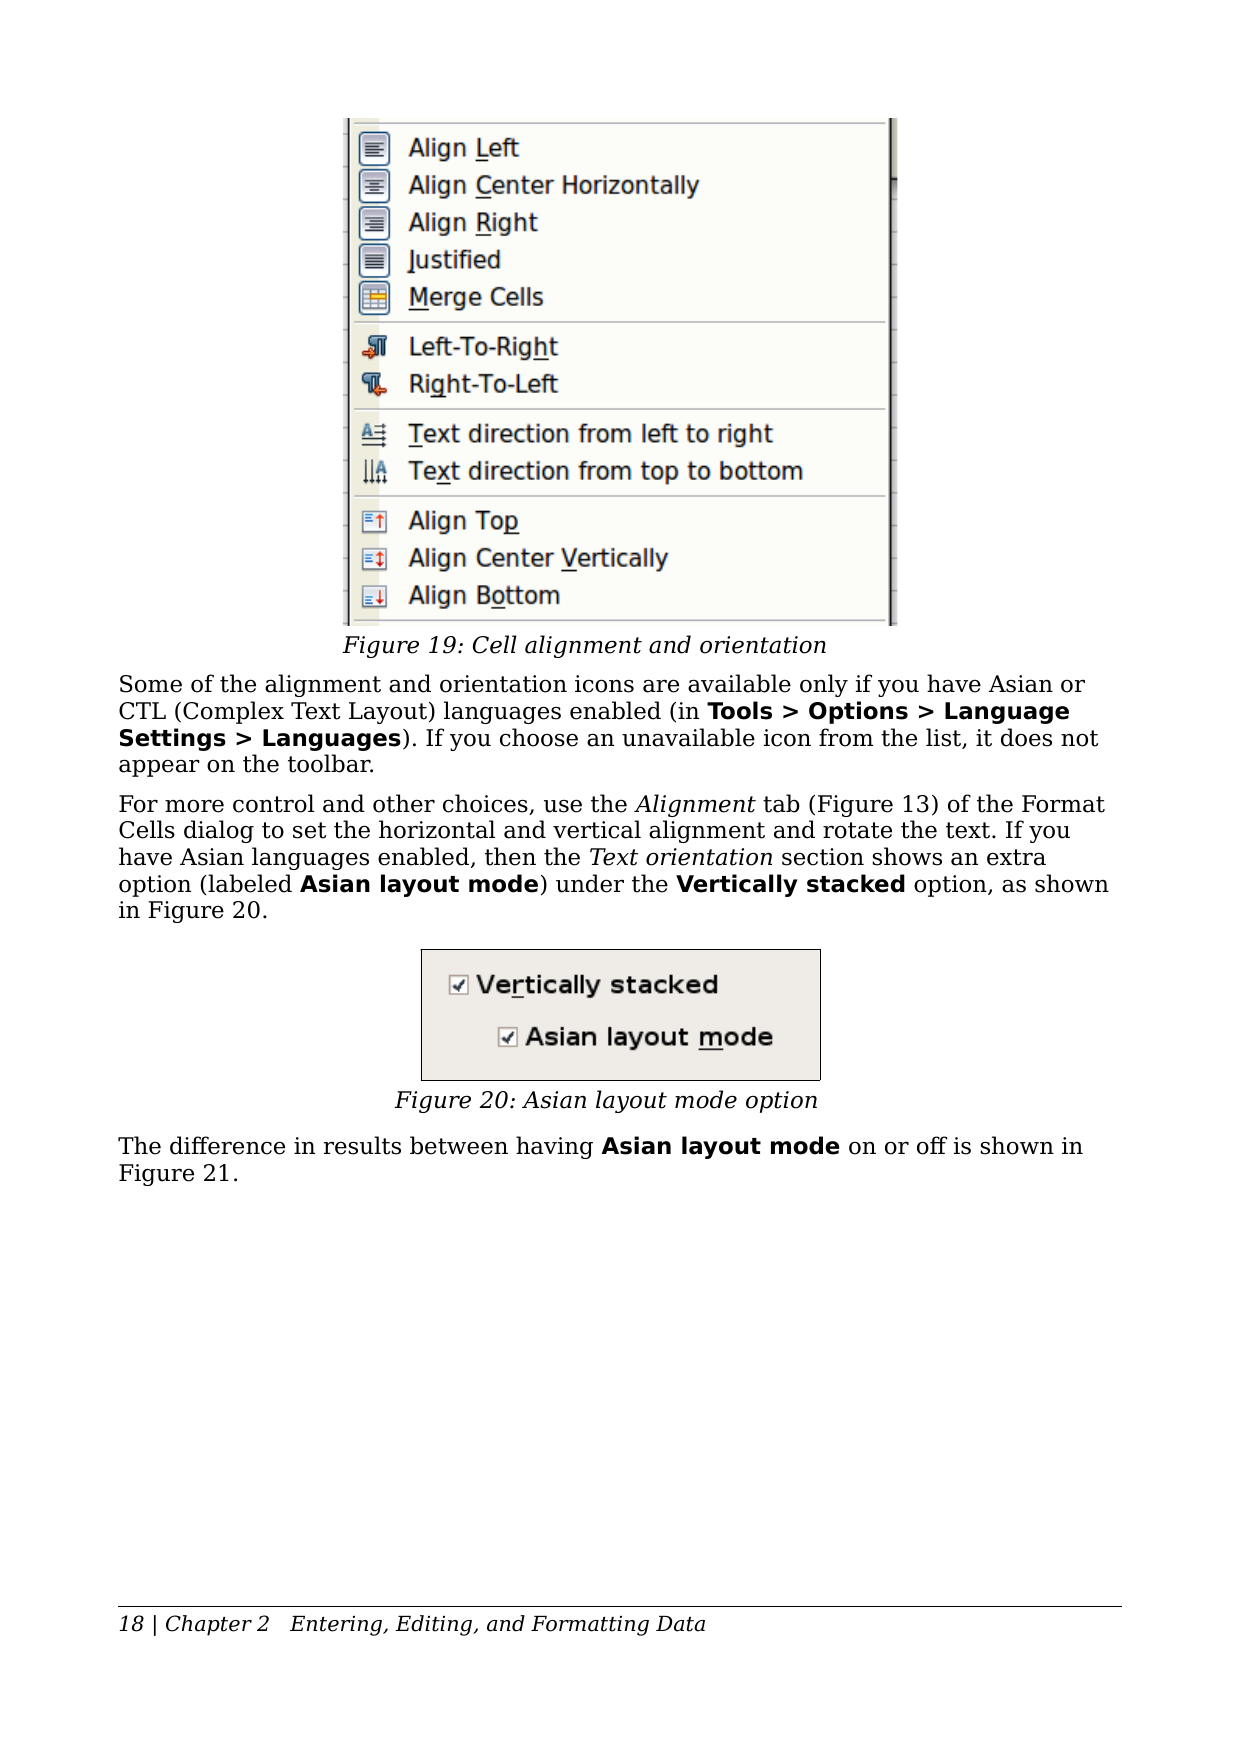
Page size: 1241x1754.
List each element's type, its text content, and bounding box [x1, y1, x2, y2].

text Figure 19: Cell alignment and orientation [343, 632, 897, 659]
text Figure 20: Asian layout mode option [395, 1087, 845, 1113]
picture [342, 118, 898, 626]
picture [422, 950, 820, 1080]
text Some of the alignment and orientation icons are available only if you have Asian or CTL (Complex Text Layout) languages enabled (in Tools > Options > Language Settings > Languages). If you choose an unavailable icon from the list, it does not appear on the toolbar. [118, 672, 1122, 778]
text For more control and other choices, use the Alignment tab (Figure 13) of the Format Cells dialog to set the horizontal and vertical alignment and rotate the text. If you have Asian languages enabled, then the Text orientation section shows an extra option (labeled Asian layout mode) under the Vertically stacked option, as shown in Figure 20. [118, 791, 1122, 924]
text The difference in results between having Asian layout mode on or off is shown in Figure 21. [118, 1133, 1122, 1187]
